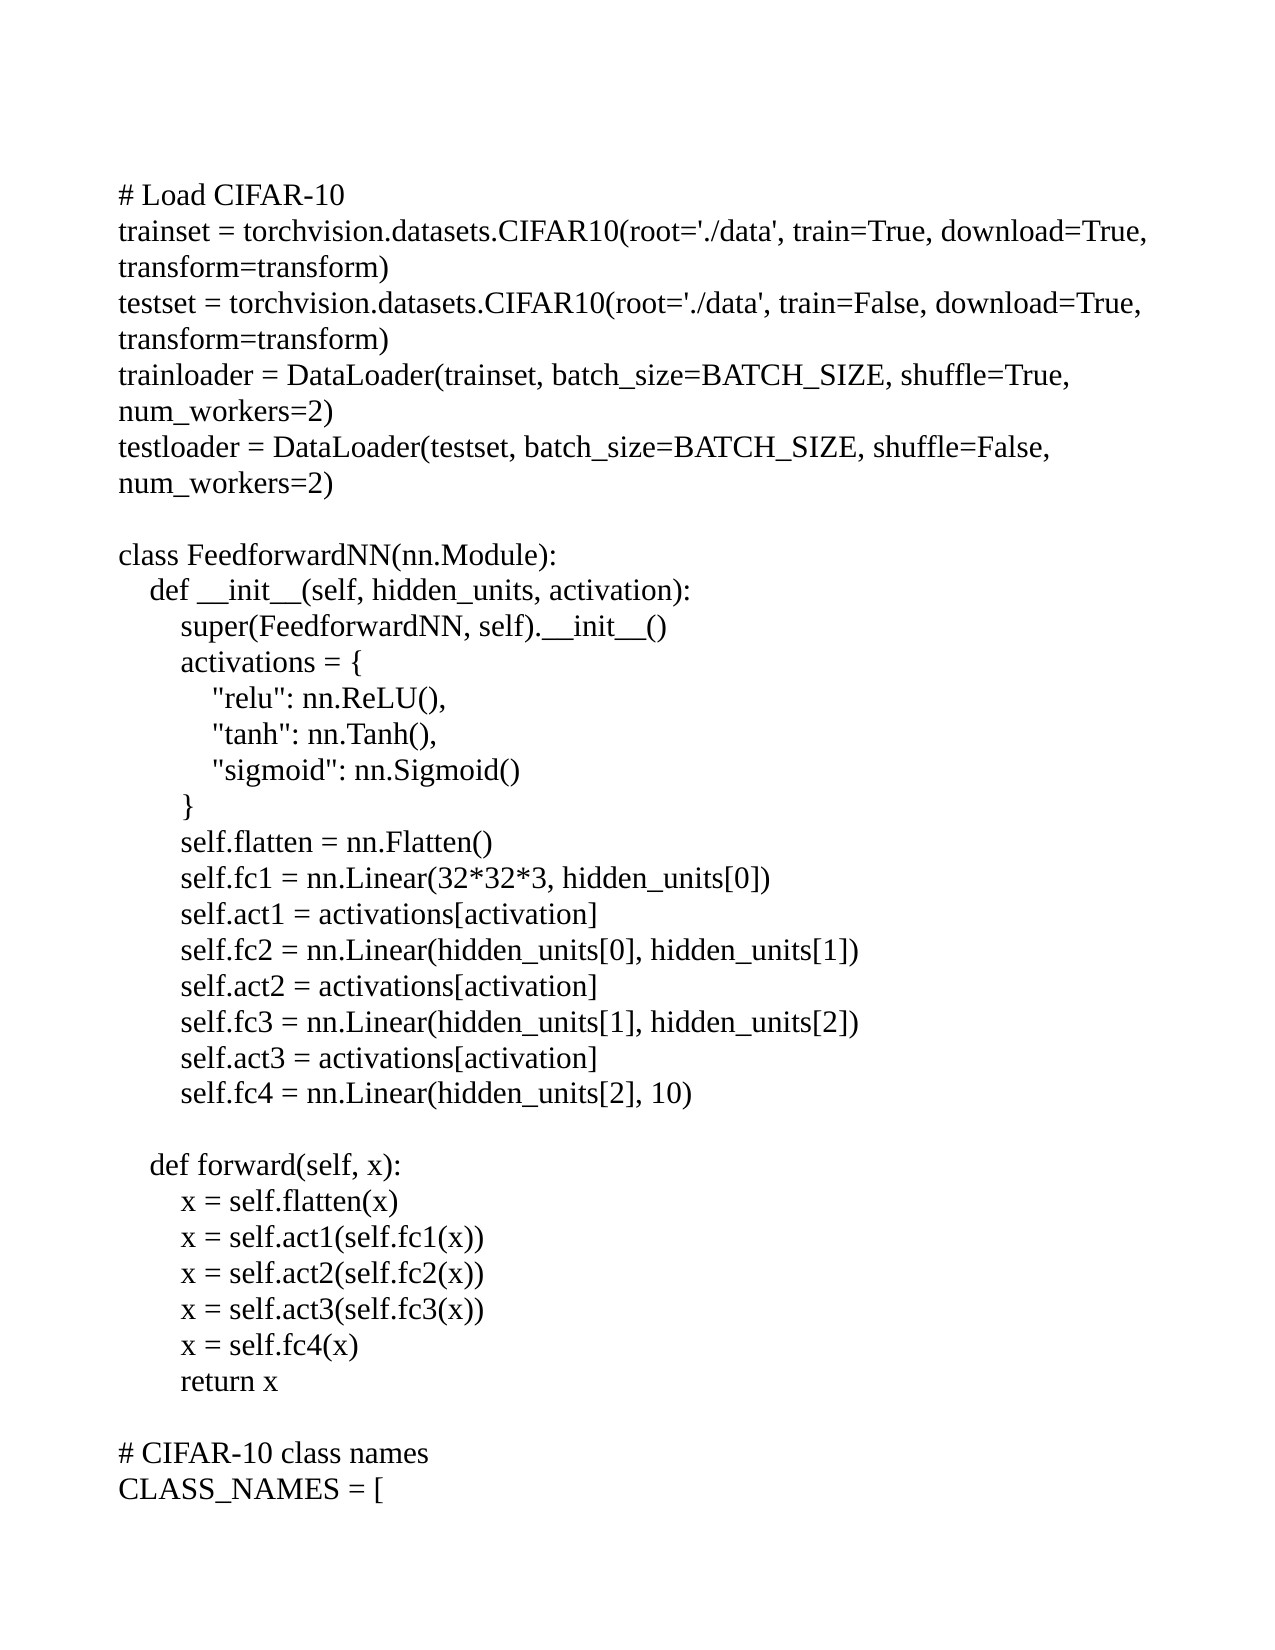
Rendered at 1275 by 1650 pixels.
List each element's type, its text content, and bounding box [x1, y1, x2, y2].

text self.fc1 = nn.Linear(32*32*3, hidden_units[0]) [118, 859, 1157, 895]
text trainset = torchvision.datasets.CIFAR10(root='./data', train=True, download=True, transform=transform) [118, 212, 1157, 284]
text x = self.act2(self.fc2(x)) [118, 1254, 1157, 1290]
text self.act3 = activations[activation] [118, 1039, 1157, 1075]
text x = self.act3(self.fc3(x)) [118, 1290, 1157, 1326]
text } [118, 787, 1157, 823]
text # CIFAR-10 class names [118, 1434, 1157, 1470]
text "relu": nn.ReLU(), [118, 679, 1157, 715]
text activations = { [118, 643, 1157, 679]
text return x [118, 1362, 1157, 1398]
text x = self.flatten(x) [118, 1183, 1157, 1218]
text testset = torchvision.datasets.CIFAR10(root='./data', train=False, download=True, transform=transform) [118, 284, 1157, 356]
text self.fc4 = nn.Linear(hidden_units[2], 10) [118, 1075, 1157, 1111]
text x = self.act1(self.fc1(x)) [118, 1218, 1157, 1254]
text # Load CIFAR-10 [118, 176, 1157, 212]
text self.fc2 = nn.Linear(hidden_units[0], hidden_units[1]) [118, 931, 1157, 967]
text self.flatten = nn.Flatten() [118, 823, 1157, 859]
text def __init__(self, hidden_units, activation): [118, 572, 1157, 608]
text super(FeedforwardNN, self).__init__() [118, 608, 1157, 643]
text "tanh": nn.Tanh(), [118, 715, 1157, 751]
text def forward(self, x): [118, 1147, 1157, 1183]
text class FeedforwardNN(nn.Module): [118, 536, 1157, 572]
text self.fc3 = nn.Linear(hidden_units[1], hidden_units[2]) [118, 1003, 1157, 1039]
text self.act1 = activations[activation] [118, 895, 1157, 931]
text "sigmoid": nn.Sigmoid() [118, 751, 1157, 787]
text self.act2 = activations[activation] [118, 967, 1157, 1003]
text x = self.fc4(x) [118, 1326, 1157, 1362]
text CLASS_NAMES = [ [118, 1470, 1157, 1506]
text trainloader = DataLoader(trainset, batch_size=BATCH_SIZE, shuffle=True, num_workers=2) [118, 356, 1157, 428]
text testloader = DataLoader(testset, batch_size=BATCH_SIZE, shuffle=False, num_workers=2) [118, 428, 1157, 500]
